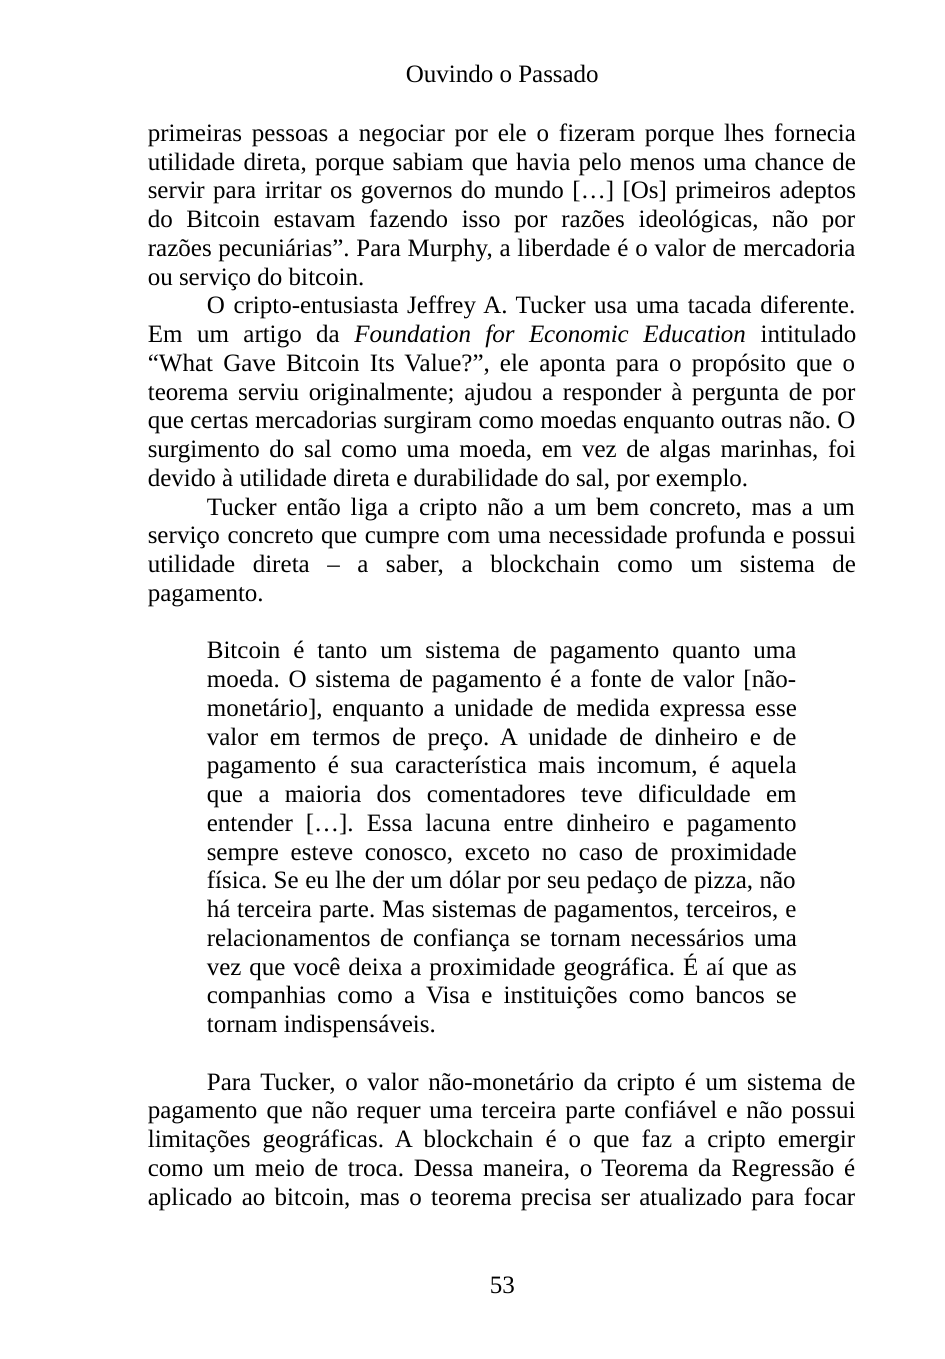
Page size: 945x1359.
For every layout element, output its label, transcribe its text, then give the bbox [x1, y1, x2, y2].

text Tucker então liga a cripto não a um bem concreto, mas a um serviço concreto que cumpre com uma necessidade profunda e possui utilidade direta – a saber, a blockchain como um sistema de pagamento. [148, 492, 856, 607]
text O cripto-entusiasta Jeffrey A. Tucker usa uma tacada diferente. Em um artigo da Foundation for Economic Education intitulado “What Gave Bitcoin Its Value?”, ele aponta para o propósito que o teorema serviu originalmente; ajudou a responder à pergunta de por que certas mercadorias surgiram como moedas enquanto outras não. O surgimento do sal como uma moeda, em vez de algas marinhas, foi devido à utilidade direta e durabilidade do sal, por exemplo. [148, 291, 856, 492]
text Para Tucker, o valor não-monetário da cripto é um sistema de pagamento que não requer uma terceira parte confiável e não possui limitações geográficas. A blockchain é o que faz a cripto emergir como um meio de troca. Dessa maneira, o Teorema da Regressão é aplicado ao bitcoin, mas o teorema precisa ser atualizado para focar [148, 1067, 856, 1211]
text primeiras pessoas a negociar por ele o fizeram porque lhes fornecia utilidade direta, porque sabiam que havia pelo menos uma chance de servir para irritar os governos do mundo […] [Os] primeiros adeptos do Bitcoin estavam fazendo isso por razões ideológicas, não por razões pecuniárias”. Para Murphy, a liberdade é o valor de mercadoria ou serviço do bitcoin. [148, 118, 856, 291]
text Bitcoin é tanto um sistema de pagamento quanto uma moeda. O sistema de pagamento é a fonte de valor [não-monetário], enquanto a unidade de medida expressa esse valor em termos de preço. A unidade de dinheiro e de pagamento é sua característica mais incomum, é aquela que a maioria dos comentadores teve dificuldade em entender […]. Essa lacuna entre dinheiro e pagamento sempre esteve conosco, exceto no caso de proximidade física. Se eu lhe der um dólar por seu pedaço de pizza, não há terceira parte. Mas sistemas de pagamentos, terceiros, e relacionamentos de confiança se tornam necessários uma vez que você deixa a proximidade geográfica. É aí que as companhias como a Visa e instituições como bancos se tornam indispensáveis. [207, 636, 797, 1038]
